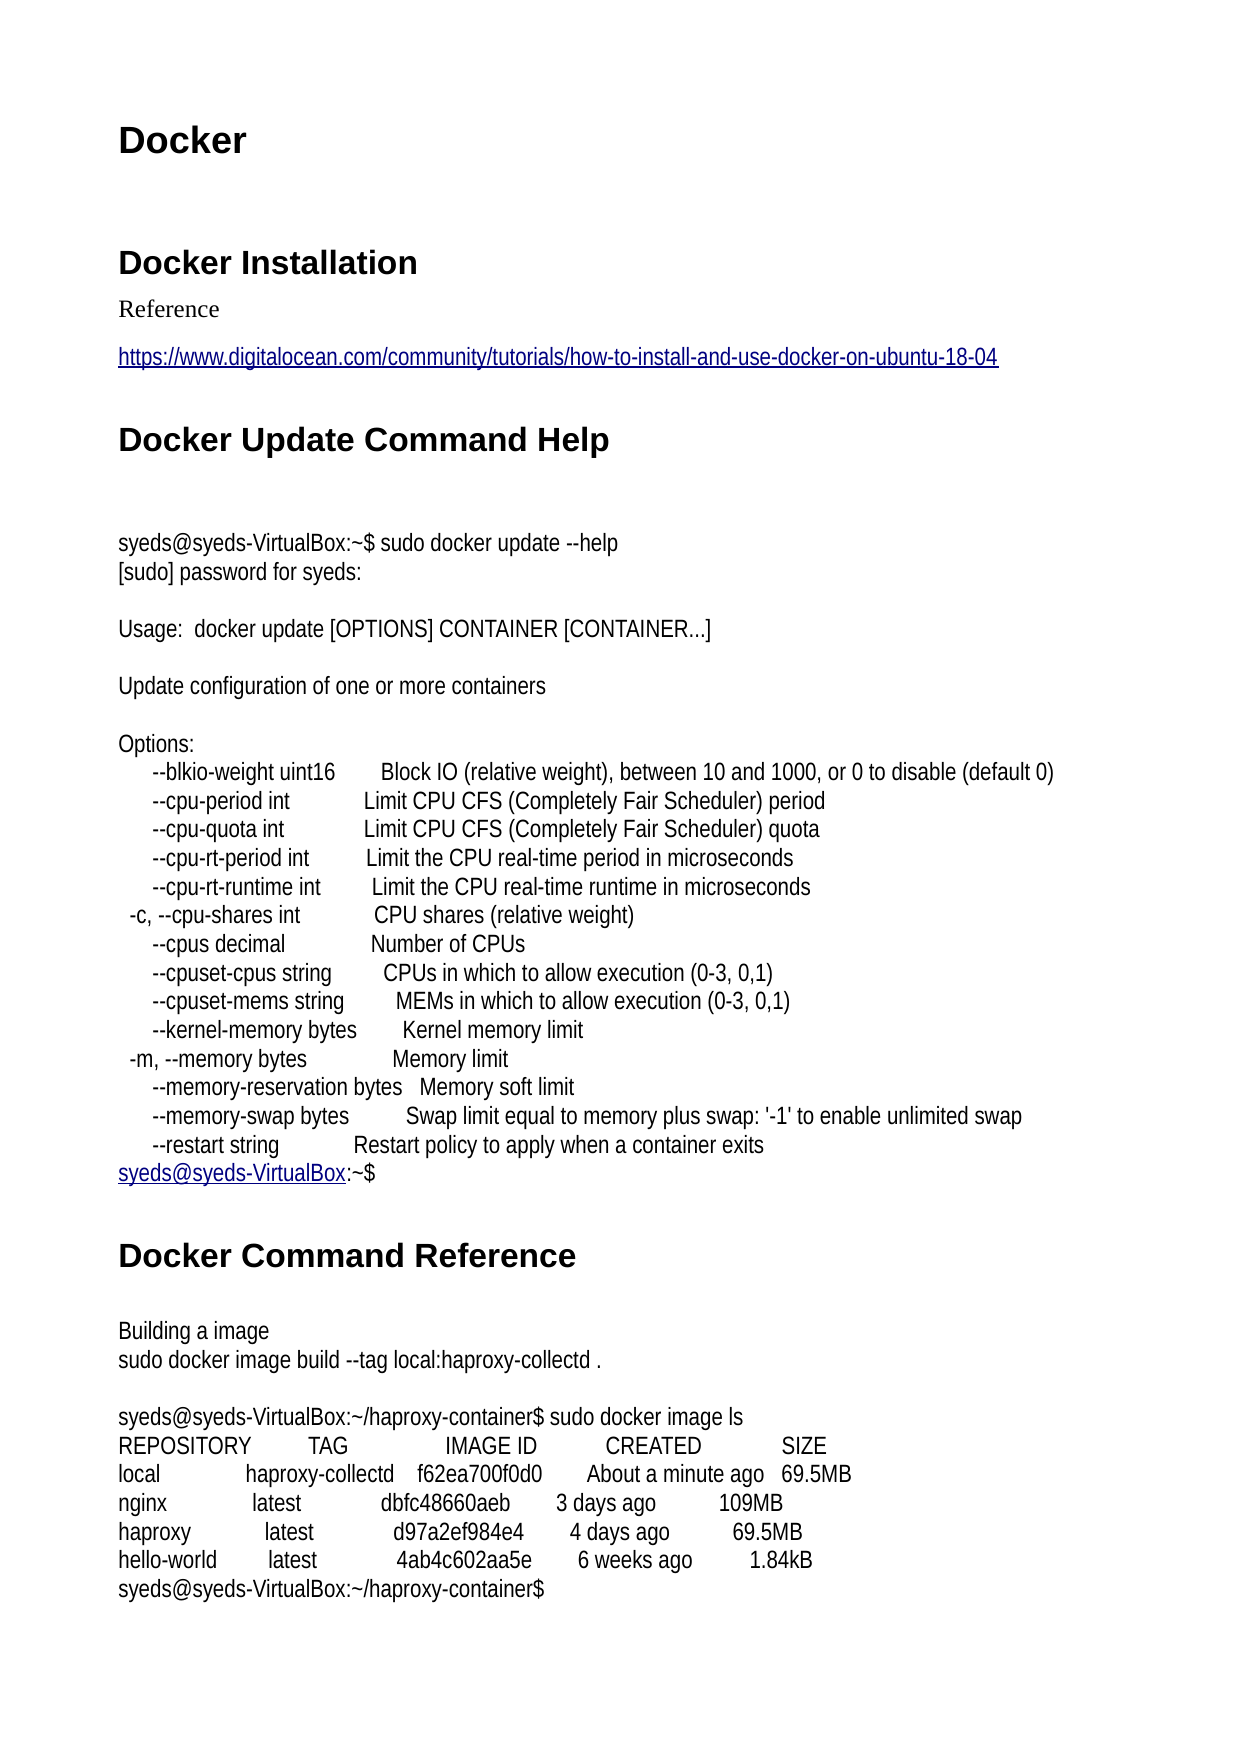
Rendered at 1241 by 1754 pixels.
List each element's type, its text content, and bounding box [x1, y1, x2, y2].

text Update configuration of one or more containers [118, 671, 1122, 700]
text --cpu-rt-runtime int Limit the CPU real-time runtime in microseconds [118, 872, 1122, 900]
text --cpuset-cpus string CPUs in which to allow execution (0-3, 0,1) [118, 958, 1122, 986]
text Usage: docker update [OPTIONS] CONTAINER [CONTAINER...] [118, 614, 1122, 643]
text --blkio-weight uint16 Block IO (relative weight), between 10 and 1000, or 0 to disable (default 0) [118, 757, 1122, 786]
text haproxy latest d97a2ef984e4 4 days ago 69.5MB [118, 1517, 1122, 1545]
text hello-world latest 4ab4c602aa5e 6 weeks ago 1.84kB [118, 1545, 1122, 1574]
text Options: [118, 728, 1122, 757]
text syeds@syeds-VirtualBox:~/haproxy-container$ [118, 1574, 1122, 1603]
text syeds@syeds-VirtualBox:~$ [118, 1158, 1122, 1187]
text -c, --cpu-shares int CPU shares (relative weight) [118, 900, 1122, 929]
text -m, --memory bytes Memory limit [118, 1044, 1122, 1072]
text REPOSITORY TAG IMAGE ID CREATED SIZE [118, 1431, 1122, 1459]
subtitle Docker Update Command Help [118, 419, 1122, 458]
text syeds@syeds-VirtualBox:~/haproxy-container$ sudo docker image ls [118, 1402, 1122, 1431]
text Building a image [118, 1316, 1122, 1345]
subtitle Docker Command Reference [118, 1236, 1122, 1275]
text --cpus decimal Number of CPUs [118, 929, 1122, 958]
text sudo docker image build --tag local:haproxy-collectd . [118, 1345, 1122, 1373]
text local haproxy-collectd f62ea700f0d0 About a minute ago 69.5MB [118, 1459, 1122, 1488]
text [sudo] password for syeds: [118, 557, 1122, 585]
text --cpu-quota int Limit CPU CFS (Completely Fair Scheduler) quota [118, 814, 1122, 843]
subtitle Docker [118, 118, 1122, 162]
subtitle Docker Installation [118, 243, 1122, 281]
text --cpu-rt-period int Limit the CPU real-time period in microseconds [118, 843, 1122, 872]
text --kernel-memory bytes Kernel memory limit [118, 1015, 1122, 1044]
text --cpuset-mems string MEMs in which to allow execution (0-3, 0,1) [118, 986, 1122, 1015]
text --memory-reservation bytes Memory soft limit [118, 1072, 1122, 1101]
text --cpu-period int Limit CPU CFS (Completely Fair Scheduler) period [118, 786, 1122, 814]
text syeds@syeds-VirtualBox:~$ sudo docker update --help [118, 528, 1122, 557]
text https://www.digitalocean.com/community/tutorials/how-to-install-and-use-docker-on-ubuntu-18-04 [118, 341, 1122, 370]
text Reference [118, 294, 1122, 323]
text --restart string Restart policy to apply when a container exits [118, 1129, 1122, 1158]
text nginx latest dbfc48660aeb 3 days ago 109MB [118, 1488, 1122, 1517]
text --memory-swap bytes Swap limit equal to memory plus swap: '-1' to enable unlimited swap [118, 1101, 1122, 1129]
